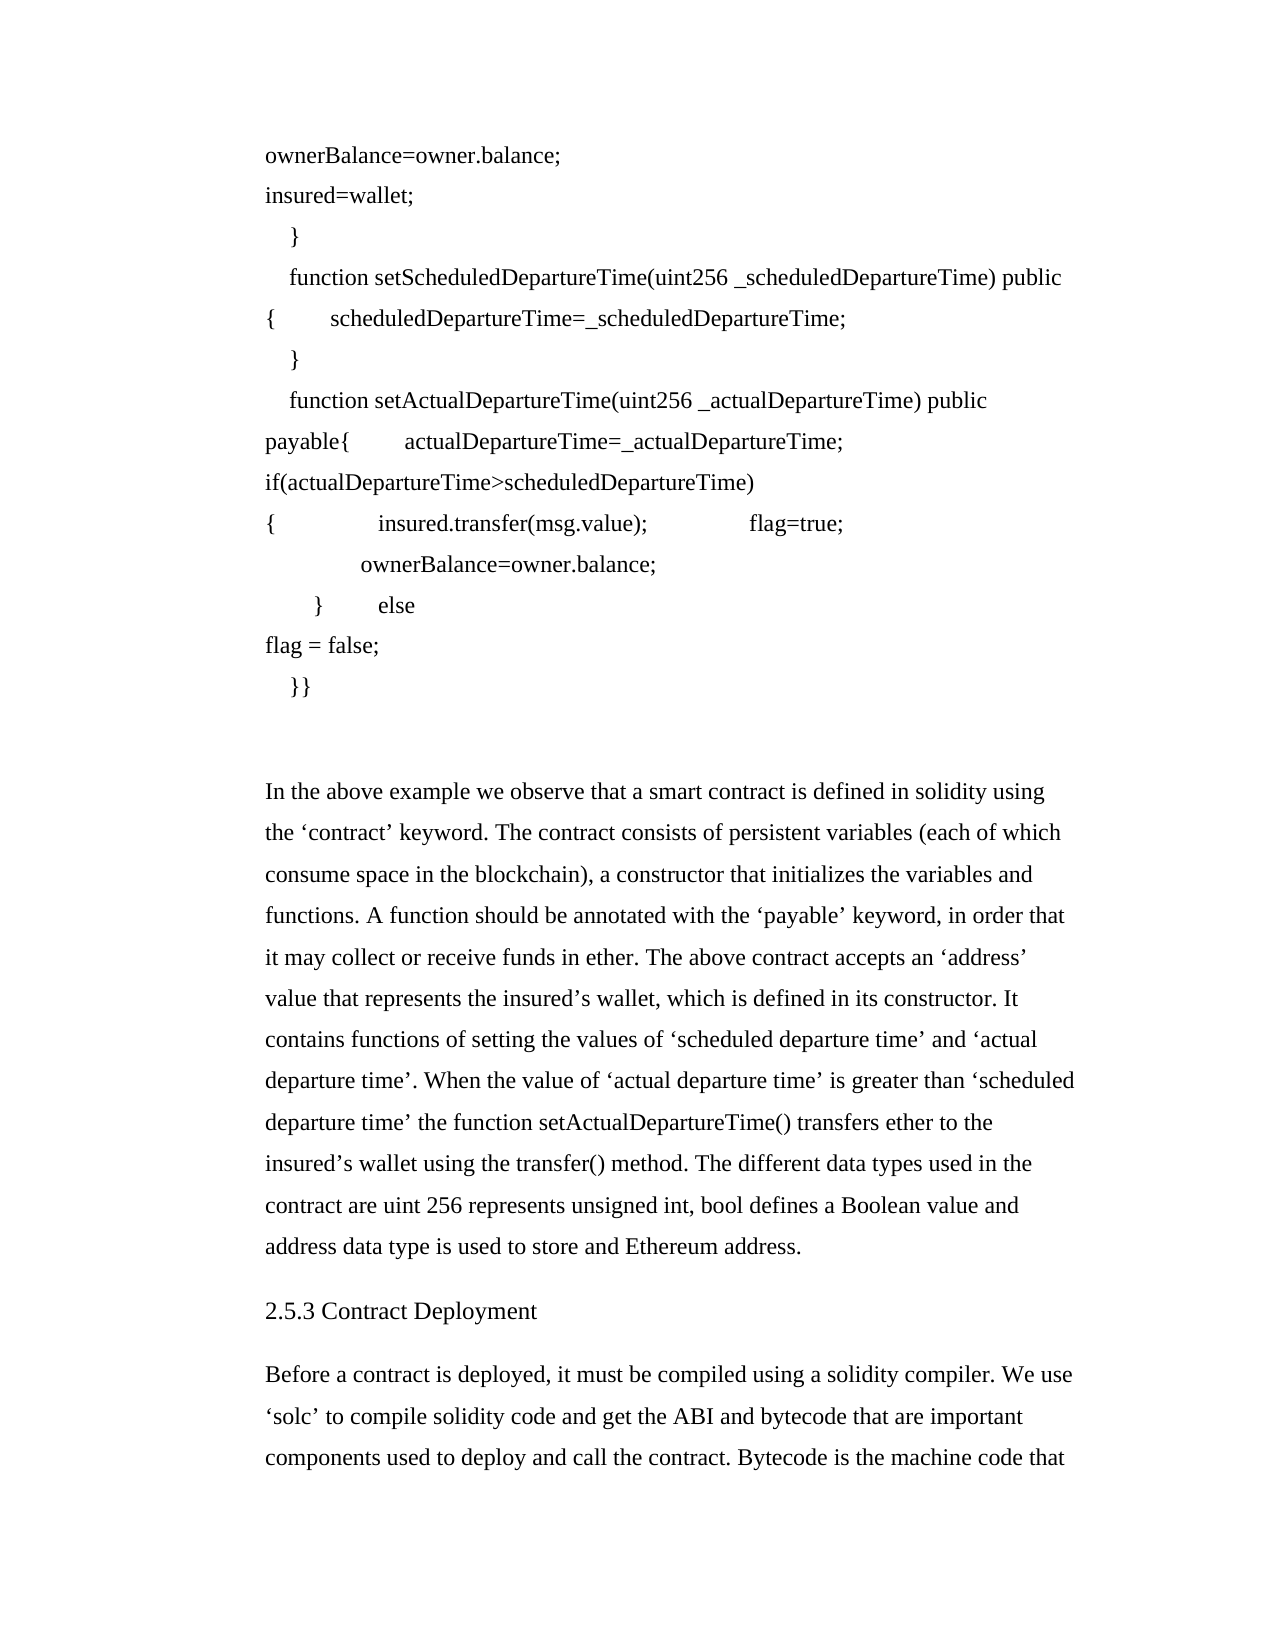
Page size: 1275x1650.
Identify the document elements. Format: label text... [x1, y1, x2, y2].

text }} [265, 672, 1068, 700]
text function setActualDepartureTime(uint256 _actualDepartureTime) public payable{ actualDepartureTime=_actualDepartureTime; if(actualDepartureTime>scheduledDepartureTime){ insured.transfer(msg.value); flag=true; [265, 386, 1068, 536]
text } [265, 222, 1068, 250]
text ownerBalance=owner.balance; [265, 550, 1068, 577]
text In the above example we observe that a smart contract is defined in solidity using the ‘contract’ keyword. The contract consists of persistent variables (each of which consume space in the blockchain), a constructor that initializes the variables and functions. A function should be annotated with the ‘payable’ keyword, in order that it may collect or receive funds in ether. The above contract accepts an ‘address’ value that represents the insured’s wallet, which is defined in its constructor. It contains functions of setting the values of ‘scheduled departure time’ and ‘actual departure time’. When the value of ‘actual departure time’ is greater than ‘scheduled departure time’ the function setActualDepartureTime() transfers ether to the insured’s wallet using the transfer() method. The different data types used in the contract are uint 256 represents unsigned int, bool defines a Boolean value and address data type is used to store and Ethereum address. [265, 777, 1078, 1259]
text } else flag = false; [265, 591, 452, 659]
text function setScheduledDepartureTime(uint256 _scheduledDepartureTime) public { scheduledDepartureTime=_scheduledDepartureTime; [265, 263, 1068, 332]
text ownerBalance=owner.balance; insured=wallet; [265, 141, 677, 209]
text Before a contract is deployed, it must be compiled using a solidity compiler. We use ‘solc’ to compile solidity code and get the ABI and bytecode that are important components used to deploy and call the contract. Bytecode is the machine code that [265, 1361, 1078, 1471]
text } [265, 345, 1068, 373]
text 2.5.3 Contract Deployment [265, 1296, 1126, 1325]
